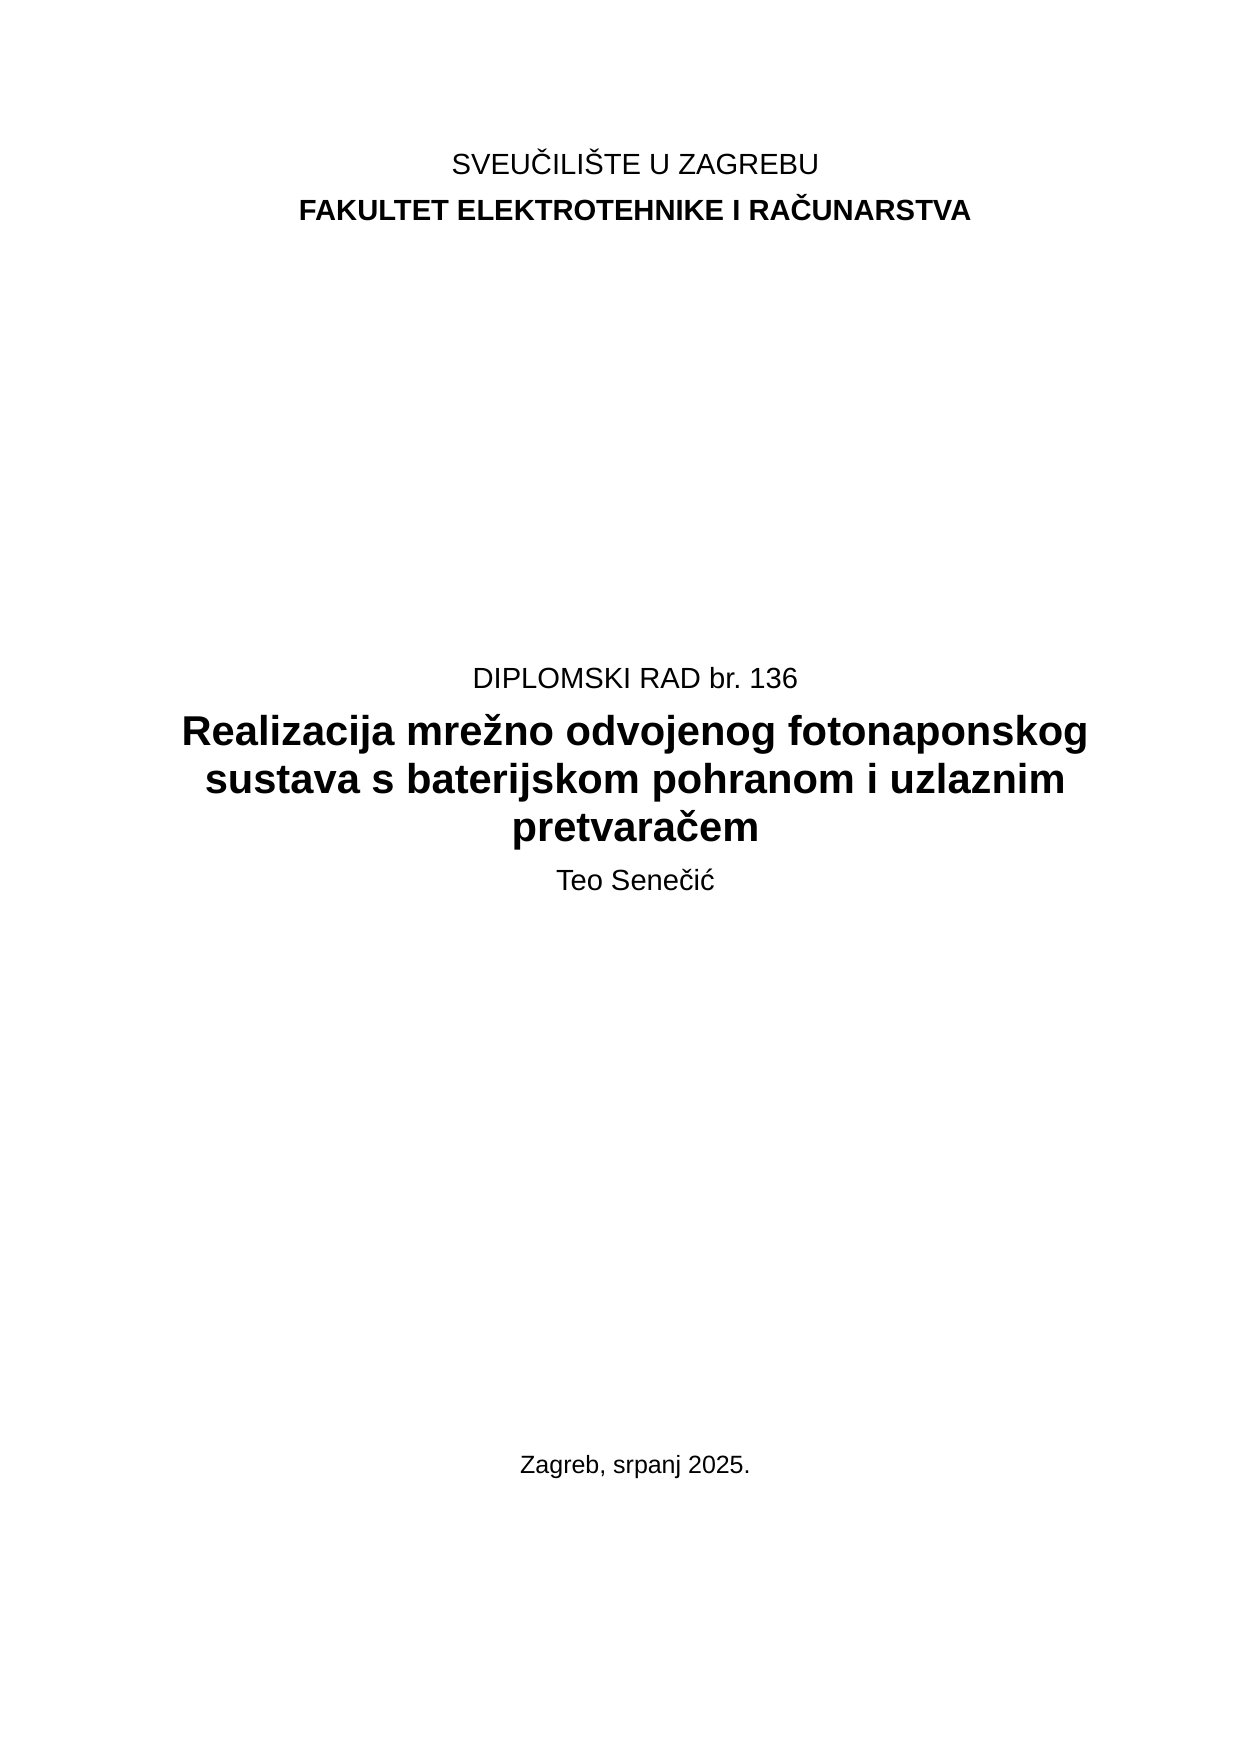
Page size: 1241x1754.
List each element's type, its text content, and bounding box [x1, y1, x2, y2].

title Teo Senečić [177, 863, 1093, 896]
title SVEUČILIŠTE U ZAGREBU [177, 147, 1093, 181]
title FAKULTET ELEKTROTEHNIKE I RAČUNARSTVA [177, 193, 1093, 227]
text Zagreb, srpanj 2025. [177, 1450, 1093, 1479]
title DIPLOMSKI RAD br. 136 [177, 661, 1093, 694]
title Realizacija mrežno odvojenog fotonaponskog sustava s baterijskom pohranom i uzlaznim pretvaračem [177, 707, 1093, 850]
